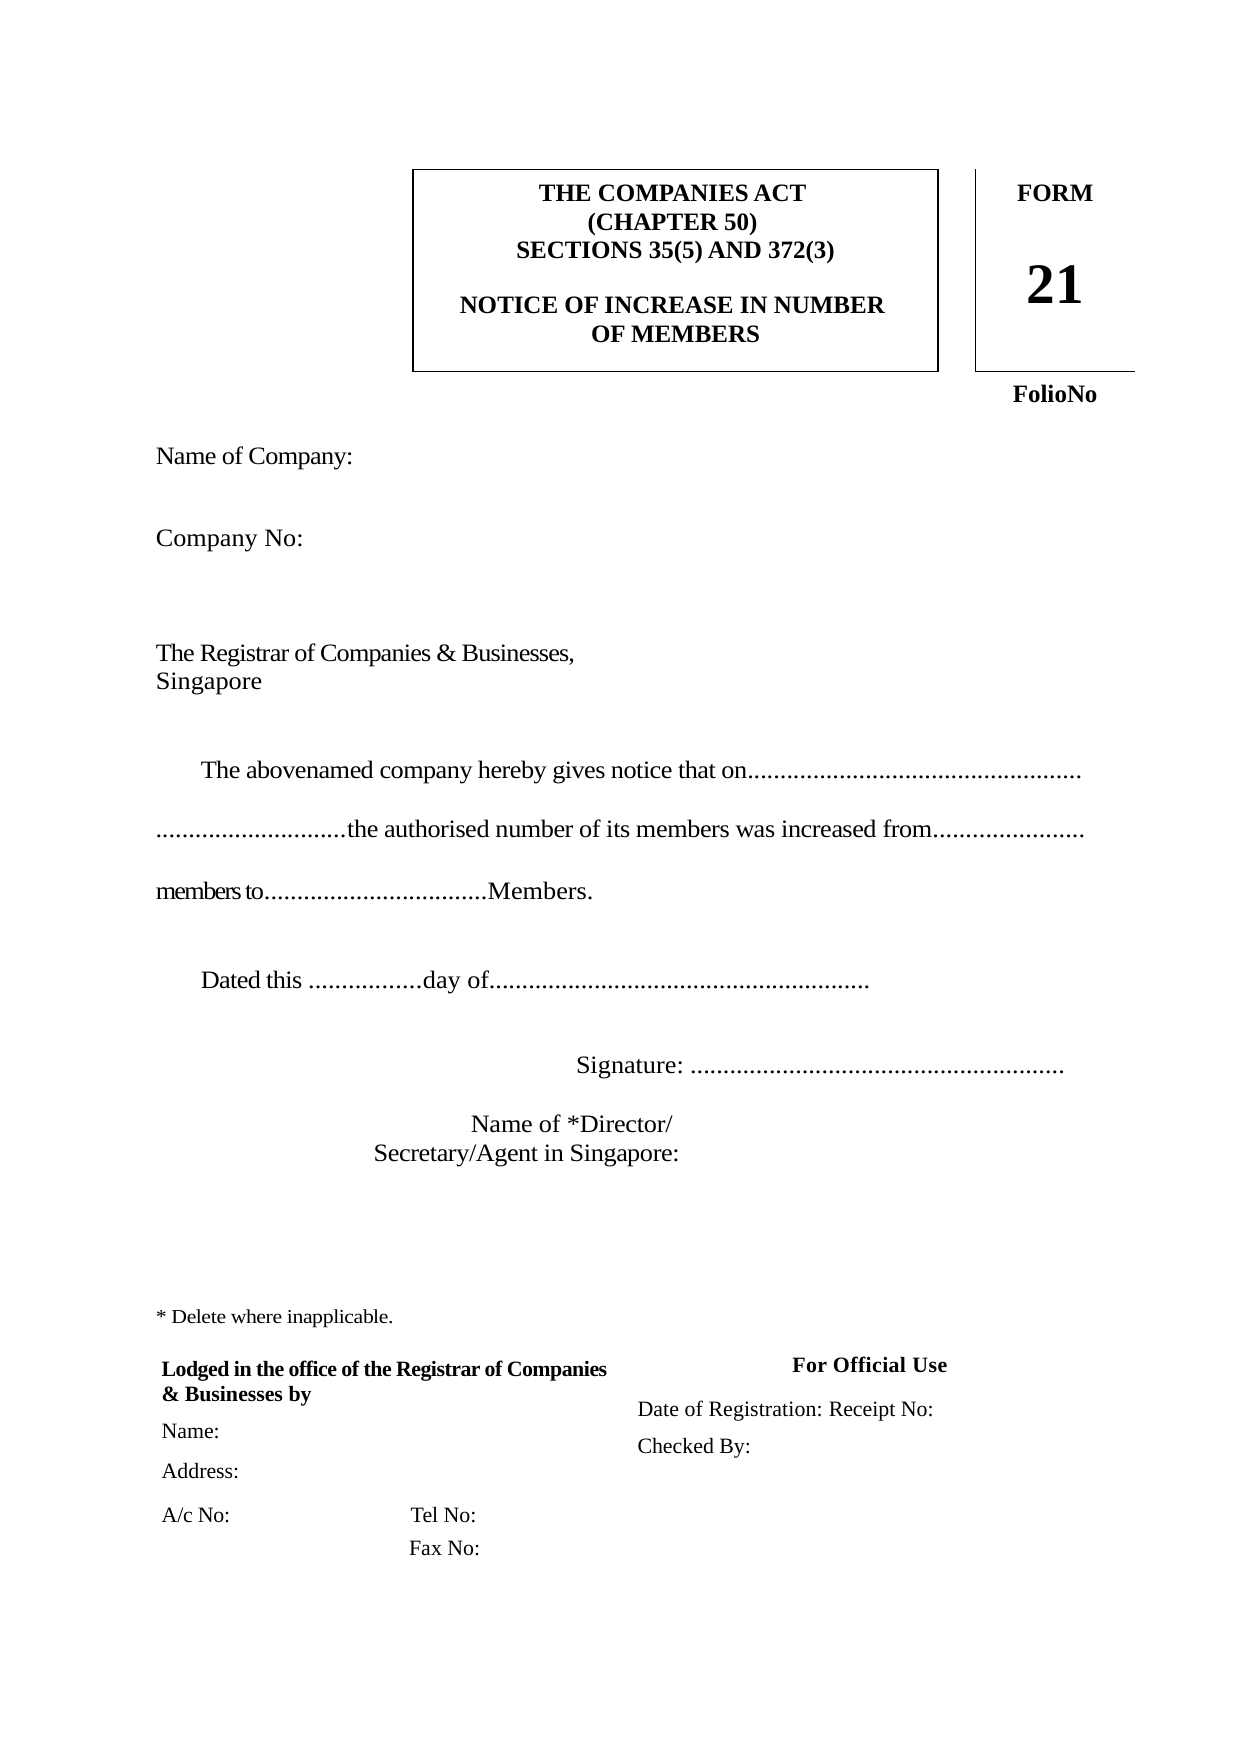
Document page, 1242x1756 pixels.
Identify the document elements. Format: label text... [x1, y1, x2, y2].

table_header Lodged in the office of the Registrar of Companies & Businesses by Name: Address: A/c No: Tel No: Fax No: [156, 1350, 632, 1566]
table_header [938, 169, 975, 411]
text members to Members. [156, 876, 1108, 905]
text Signature: [576, 1050, 1108, 1079]
text Dated this day of [201, 965, 1108, 994]
table_header FORM 21 [976, 169, 1135, 371]
text The Registrar of Companies & Businesses, Singapore [156, 638, 598, 695]
text * Delete where inapplicable. [156, 1305, 1108, 1328]
text Secretary/Agent in Singapore: <get_director1(o.id)['name']> [373, 1138, 1108, 1166]
text The abovenamed company hereby gives notice that on [201, 755, 1108, 784]
text Name of *Director/ [471, 1109, 1108, 1138]
table_header THE COMPANIES ACT (CHAPTER 50) SECTIONS 35(5) AND 372(3) NOTICE OF INCREASE IN NUMBER OF MEMBERS [414, 170, 937, 371]
table_header For Official Use Date of Registration: Receipt No: Checked By: [632, 1350, 1108, 1566]
text Company No: <o.uen> [156, 523, 1108, 551]
text the authorised number of its members was increased from [156, 814, 1108, 843]
table_cell FolioNo [975, 372, 1135, 411]
table_cell [413, 372, 938, 411]
text Name of Company: <o.name> [156, 441, 1108, 470]
